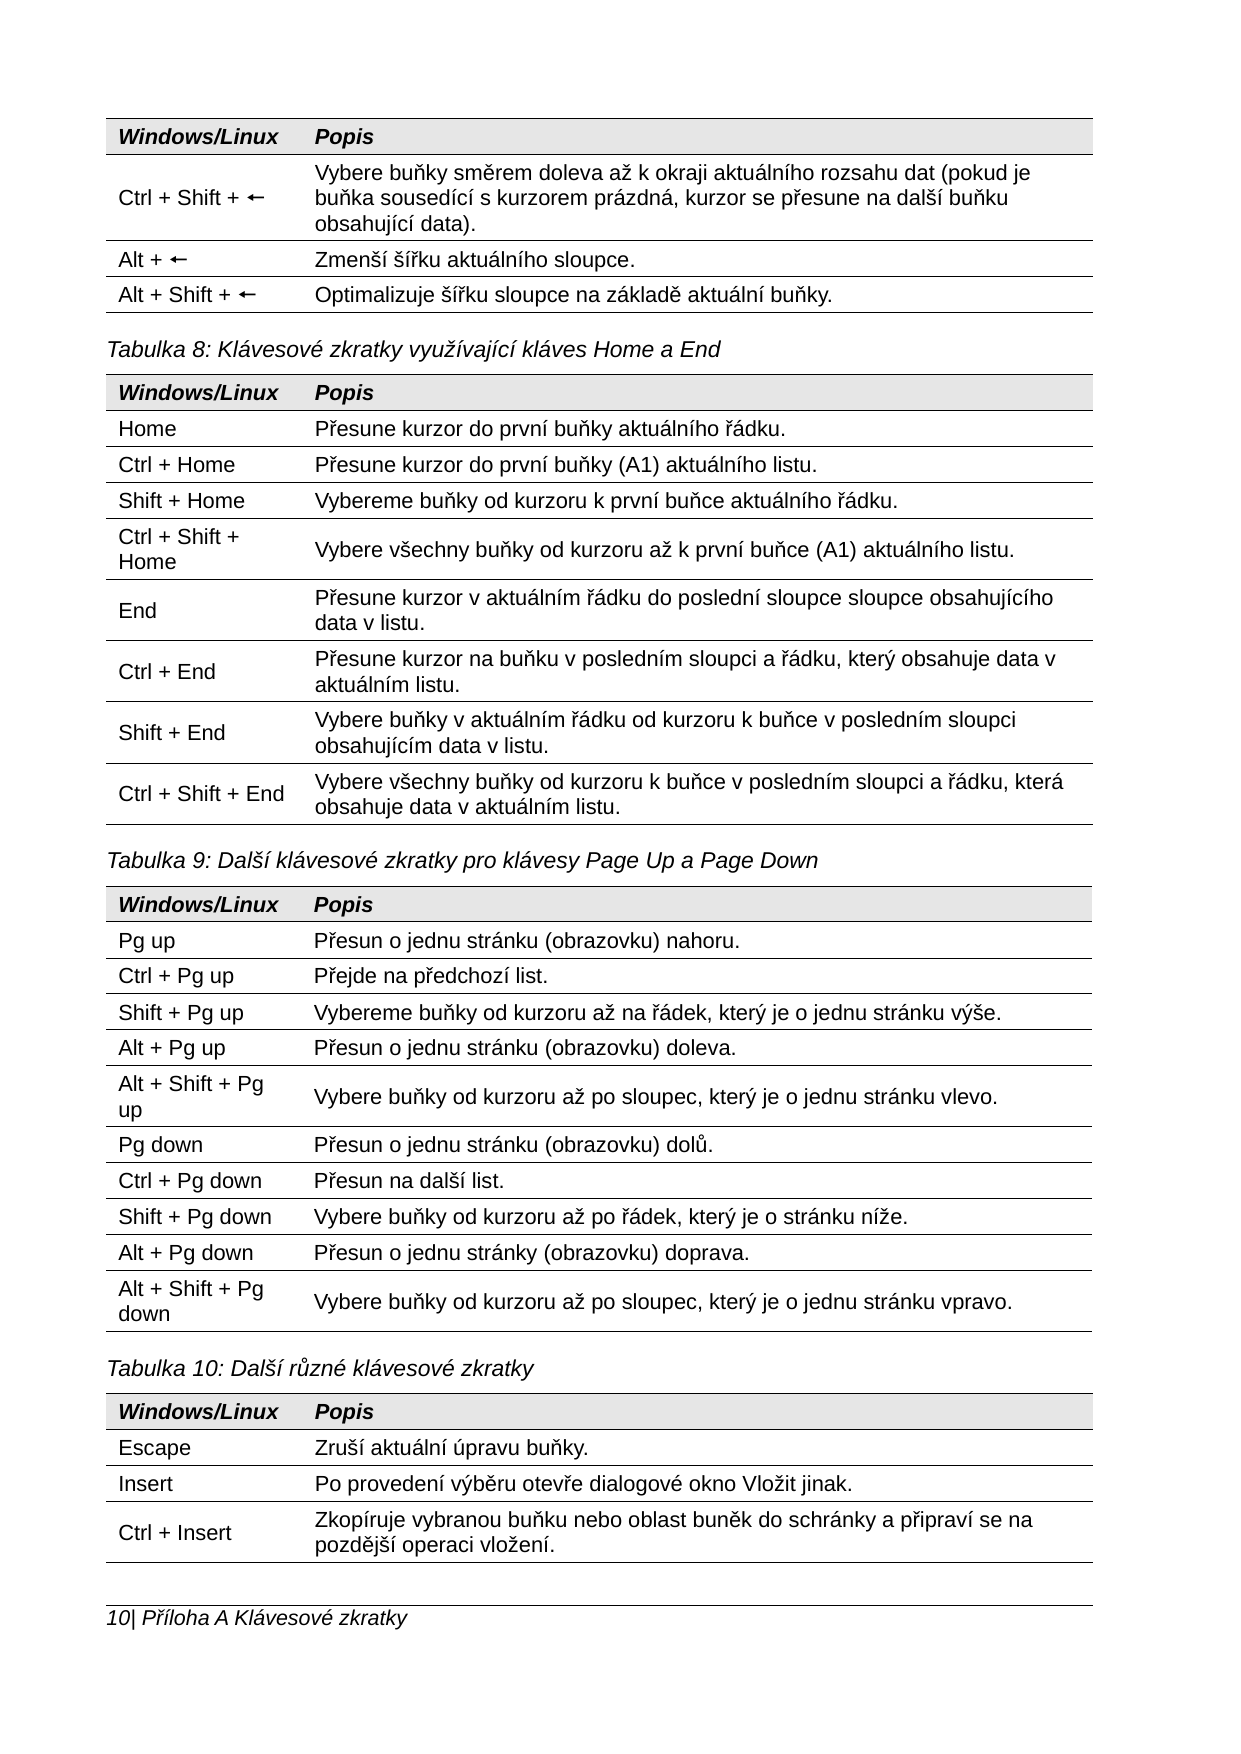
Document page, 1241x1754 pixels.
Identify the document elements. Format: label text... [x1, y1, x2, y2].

table_cell Shift + Pg up [106, 994, 302, 1029]
table_cell Pg up [106, 922, 302, 957]
table_cell Zkopíruje vybranou buňku nebo oblast buněk do schránky a připraví se na pozdější operaci vložení. [303, 1502, 1093, 1562]
table_cell Přesun o jednu stránku (obrazovku) doleva. [302, 1030, 1092, 1065]
table_cell Přesun o jednu stránku (obrazovku) nahoru. [302, 922, 1092, 957]
table_cell Přesun o jednu stránku (obrazovku) dolů. [302, 1127, 1092, 1162]
table_cell Vybere buňky od kurzoru až po sloupec, který je o jednu stránku vlevo. [302, 1066, 1092, 1126]
table_cell Přesune kurzor do první buňky aktuálního řádku. [303, 411, 1093, 446]
table_cell Přesun na další list. [302, 1163, 1092, 1198]
text Tabulka 9: Další klávesové zkratky pro klávesy Page Up a Page Down [106, 847, 1093, 874]
table_cell Zruší aktuální úpravu buňky. [303, 1430, 1093, 1465]
table_cell Ctrl + Home [106, 447, 303, 482]
table_cell Ctrl + Shift + 🠔 [106, 155, 303, 240]
table_cell Přesune kurzor na buňku v posledním sloupci a řádku, který obsahuje data v aktuálním listu. [303, 641, 1093, 701]
table_cell Vybere buňky od kurzoru až po sloupec, který je o jednu stránku vpravo. [302, 1271, 1092, 1331]
table_cell Přesune kurzor v aktuálním řádku do poslední sloupce sloupce obsahujícího data v listu. [303, 580, 1093, 640]
table_cell Vybere všechny buňky od kurzoru k buňce v posledním sloupci a řádku, která obsahuje data v aktuálním listu. [303, 764, 1093, 824]
table_cell Ctrl + Shift + End [106, 764, 303, 824]
table_cell Ctrl + Insert [106, 1502, 303, 1562]
table_header Windows/Linux [106, 887, 302, 921]
table_cell Ctrl + Pg up [106, 959, 302, 993]
table_header Popis [303, 119, 1093, 154]
table_cell Ctrl + Pg down [106, 1163, 302, 1198]
table_cell Vybere buňky směrem doleva až k okraji aktuálního rozsahu dat (pokud je buňka sousedící s kurzorem prázdná, kurzor se přesune na další buňku obsahující data). [303, 155, 1093, 240]
table_cell Insert [106, 1466, 303, 1501]
table_cell Vybere buňky v aktuálním řádku od kurzoru k buňce v posledním sloupci obsahujícím data v listu. [303, 702, 1093, 762]
table_header Popis [302, 887, 1092, 921]
table_header Popis [303, 375, 1093, 410]
table_cell Přesune kurzor do první buňky (A1) aktuálního listu. [303, 447, 1093, 482]
table_cell Přejde na předchozí list. [302, 959, 1092, 993]
table_cell Shift + End [106, 702, 303, 762]
table_cell Alt + Shift + Pg down [106, 1271, 302, 1331]
text Tabulka 8: Klávesové zkratky využívající kláves Home a End [106, 336, 1093, 362]
table_header Popis [303, 1394, 1093, 1429]
table_cell Optimalizuje šířku sloupce na základě aktuální buňky. [303, 277, 1093, 312]
table_header Windows/Linux [106, 119, 303, 154]
table_cell Ctrl + End [106, 641, 303, 701]
table_cell Alt + Pg down [106, 1235, 302, 1270]
table_header Windows/Linux [106, 375, 303, 410]
table_cell Alt + Pg up [106, 1030, 302, 1065]
table_cell Pg down [106, 1127, 302, 1162]
table_cell Po provedení výběru otevře dialogové okno Vložit jinak. [303, 1466, 1093, 1501]
table_cell Zmenší šířku aktuálního sloupce. [303, 241, 1093, 276]
table_cell Alt + 🠔 [106, 241, 303, 276]
table_cell Vybere všechny buňky od kurzoru až k první buňce (A1) aktuálního listu. [303, 519, 1093, 579]
table_cell Alt + Shift + Pg up [106, 1066, 302, 1126]
table_cell Shift + Pg down [106, 1199, 302, 1234]
table_cell End [106, 580, 303, 640]
table_cell Přesun o jednu stránky (obrazovku) doprava. [302, 1235, 1092, 1270]
table_header Windows/Linux [106, 1394, 303, 1429]
table_cell Shift + Home [106, 483, 303, 518]
text Tabulka 10: Další různé klávesové zkratky [106, 1355, 1093, 1381]
table_cell Vybere buňky od kurzoru až po řádek, který je o stránku níže. [302, 1199, 1092, 1234]
table_cell Alt + Shift + 🠔 [106, 277, 303, 312]
table_cell Home [106, 411, 303, 446]
table_cell Escape [106, 1430, 303, 1465]
table_cell Vybereme buňky od kurzoru až na řádek, který je o jednu stránku výše. [302, 994, 1092, 1029]
table_cell Vybereme buňky od kurzoru k první buňce aktuálního řádku. [303, 483, 1093, 518]
table_cell Ctrl + Shift + Home [106, 519, 303, 579]
